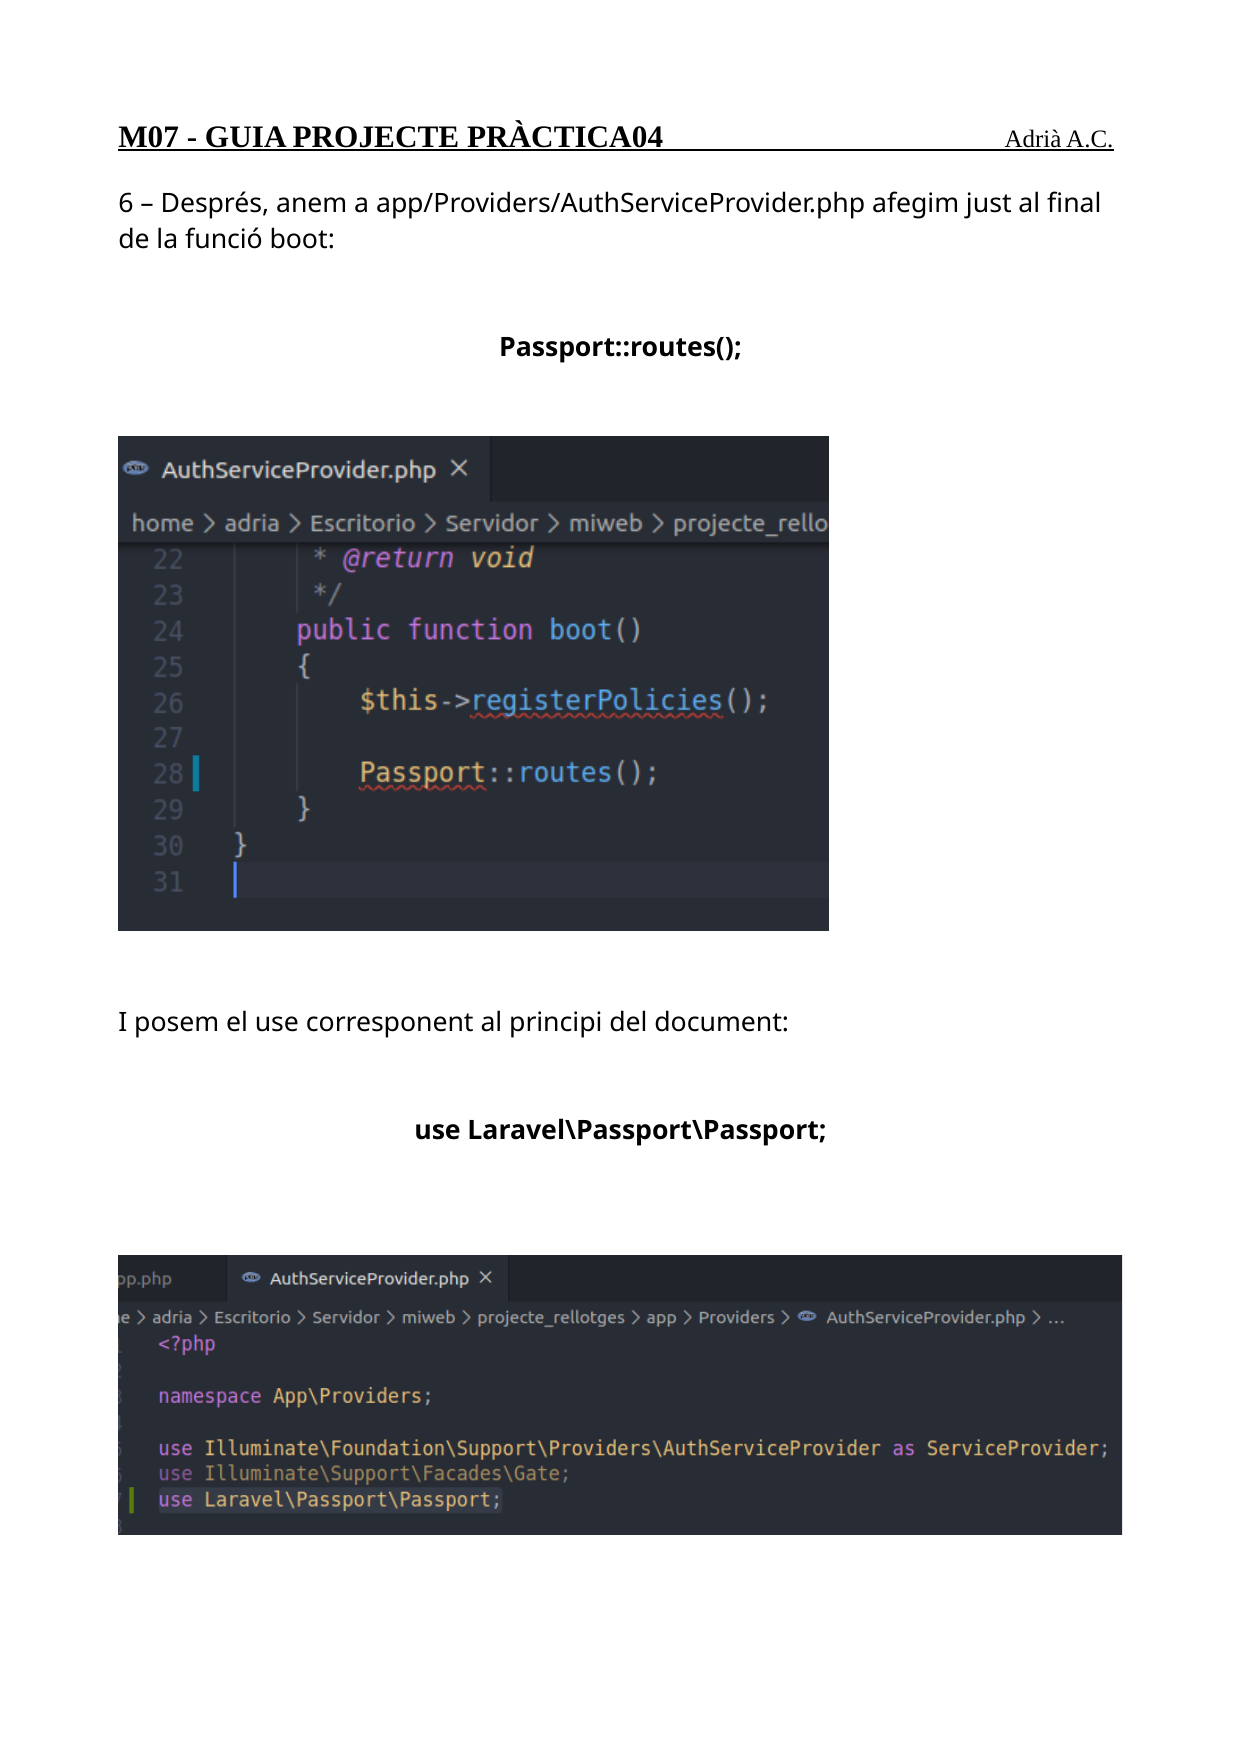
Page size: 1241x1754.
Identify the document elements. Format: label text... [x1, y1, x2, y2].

text use Laravel\Passport\Passport; [118, 1111, 1122, 1147]
text 6 – Després, anem a app/Providers/AuthServiceProvider.php afegim just al final de la funció boot: [118, 183, 1122, 256]
text Passport::routes(); [118, 328, 1122, 364]
text I posem el use corresponent al principi del document: [118, 1003, 1122, 1039]
picture [118, 1255, 1123, 1535]
picture [118, 436, 829, 931]
